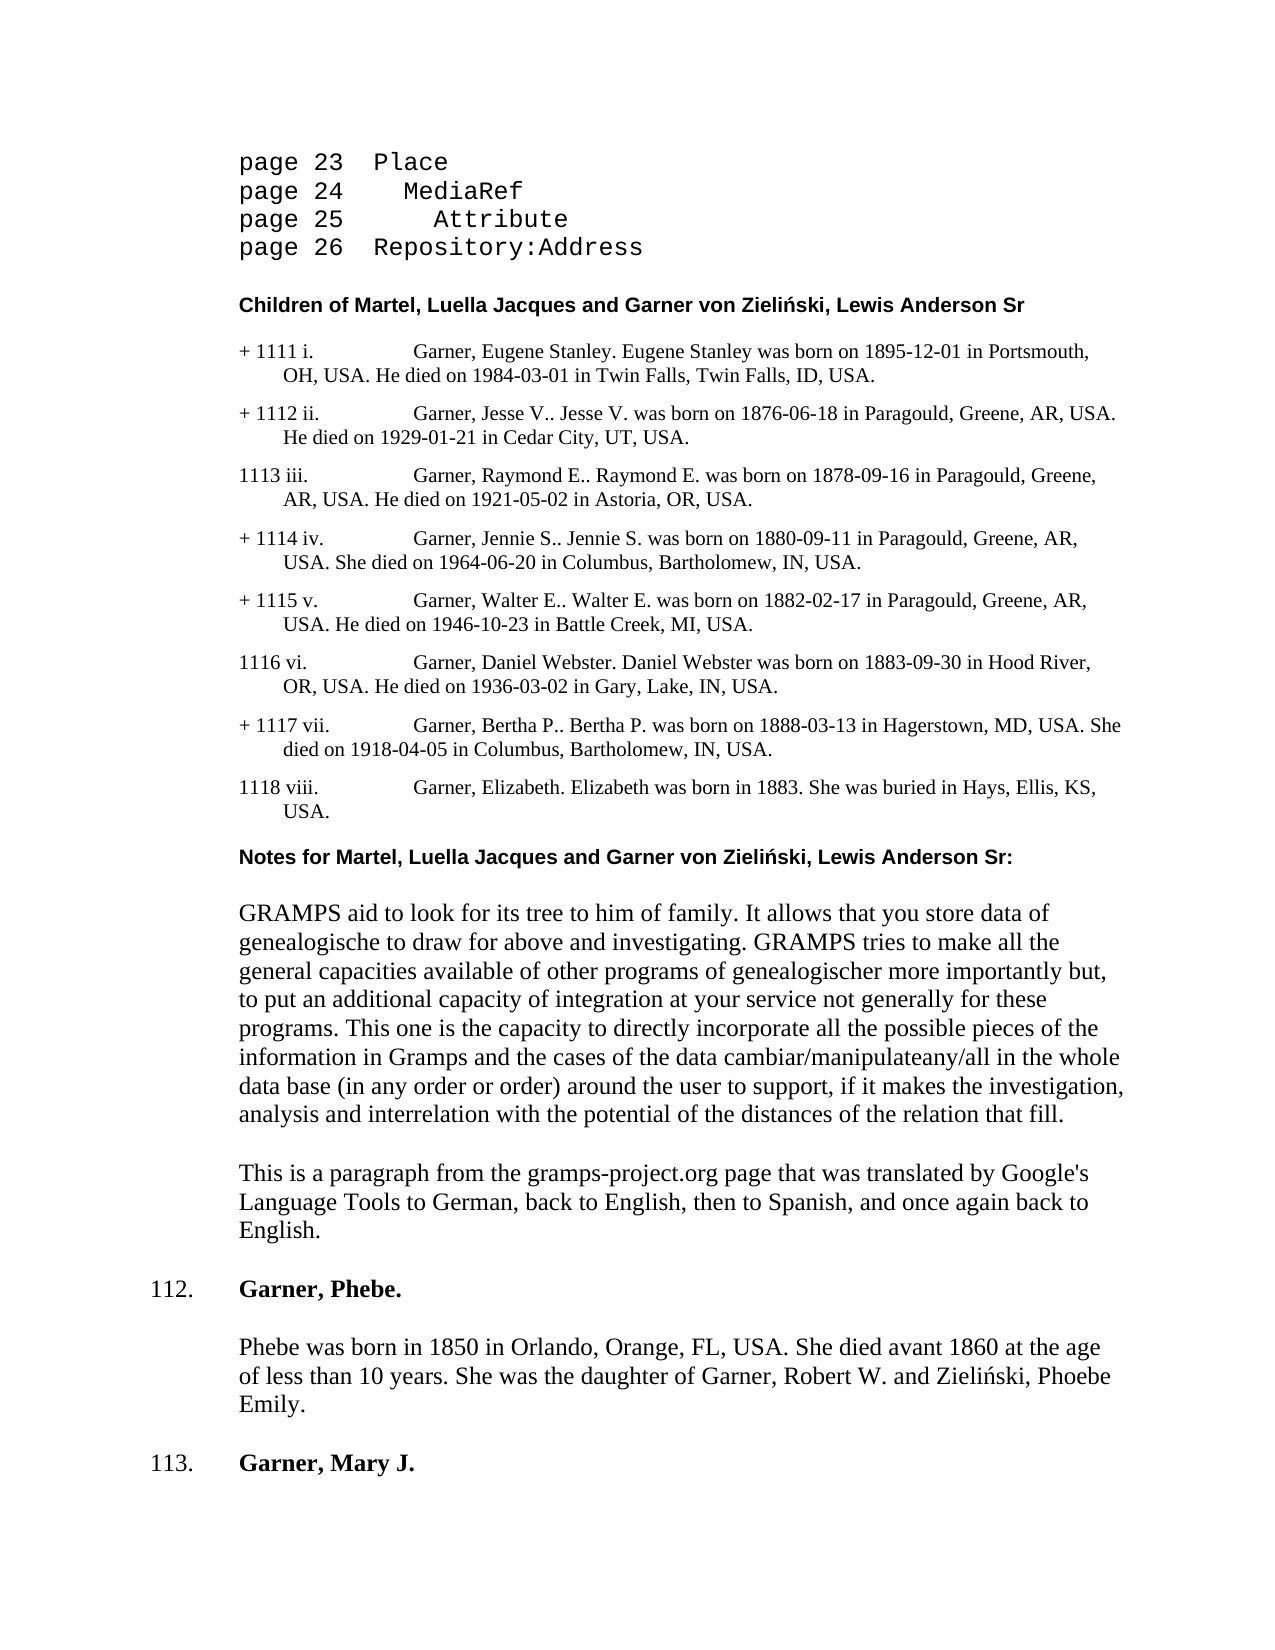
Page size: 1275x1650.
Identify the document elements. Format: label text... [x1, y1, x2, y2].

list + 1117 vii. Garner, Bertha P.. Bertha P. was born on 1888-03-13 in Hagerstown, MD, USA. She died on 1918-04-05 in Columbus, Bartholomew, IN, USA. [239, 712, 1125, 761]
text GRAMPS aid to look for its tree to him of family. It allows that you store data of genealogische to draw for above and investigating. GRAMPS tries to make all the general capacities available of other programs of genealogischer more importantly but, to put an additional capacity of integration at your service not generally for these programs. This one is the capacity to directly incorporate all the possible pieces of the information in Gramps and the cases of the data cambiar/manipulateany/all in the whole data base (in any order or order) around the user to support, if it makes the investigation, analysis and interrelation with the potential of the distances of the relation that fill. [238, 898, 1125, 1128]
text This is a paragraph from the gramps-project.org page that was translated by Google's Language Tools to German, back to English, then to Spanish, and once again back to English. [238, 1158, 1125, 1244]
text Phebe was born in 1850 in Orlando, Orange, FL, USA. She died avant 1860 at the age of less than 10 years. She was the daughter of Garner, Robert W. and Zieliński, Phoebe Emily. [238, 1332, 1125, 1418]
list + 1114 iv. Garner, Jennie S.. Jennie S. was born on 1880-09-11 in Paragould, Greene, AR, USA. She died on 1964-06-20 in Columbus, Bartholomew, IN, USA. [239, 526, 1125, 574]
list + 1112 ii. Garner, Jesse V.. Jesse V. was born on 1876-06-18 in Paragould, Greene, AR, USA. He died on 1929-01-21 in Cedar City, UT, USA. [239, 401, 1125, 449]
list 1116 vi. Garner, Daniel Webster. Daniel Webster was born on 1883-09-30 in Hood River, OR, USA. He died on 1936-03-02 in Gary, Lake, IN, USA. [239, 650, 1125, 698]
list 1113 iii. Garner, Raymond E.. Raymond E. was born on 1878-09-16 in Paragould, Greene, AR, USA. He died on 1921-05-02 in Astoria, OR, USA. [239, 463, 1125, 511]
text 113. Garner, Mary J. [150, 1448, 1125, 1477]
text page 23 Place page 24 MediaRef page 25 Attribute page 26 Repository:Address [238, 150, 1125, 263]
list + 1115 v. Garner, Walter E.. Walter E. was born on 1882-02-17 in Paragould, Greene, AR, USA. He died on 1946-10-23 in Battle Creek, MI, USA. [239, 588, 1125, 636]
list + 1111 i. Garner, Eugene Stanley. Eugene Stanley was born on 1895-12-01 in Portsmouth, OH, USA. He died on 1984-03-01 in Twin Falls, Twin Falls, ID, USA. [239, 339, 1125, 387]
title Children of Martel, Luella Jacques and Garner von Zieliński, Lewis Anderson Sr [238, 293, 1125, 317]
text 112. Garner, Phebe. [150, 1274, 1125, 1302]
list 1118 viii. Garner, Elizabeth. Elizabeth was born in 1883. She was buried in Hays, Ellis, KS, USA. [239, 775, 1125, 823]
text Notes for Martel, Luella Jacques and Garner von Zieliński, Lewis Anderson Sr: [238, 845, 1125, 869]
